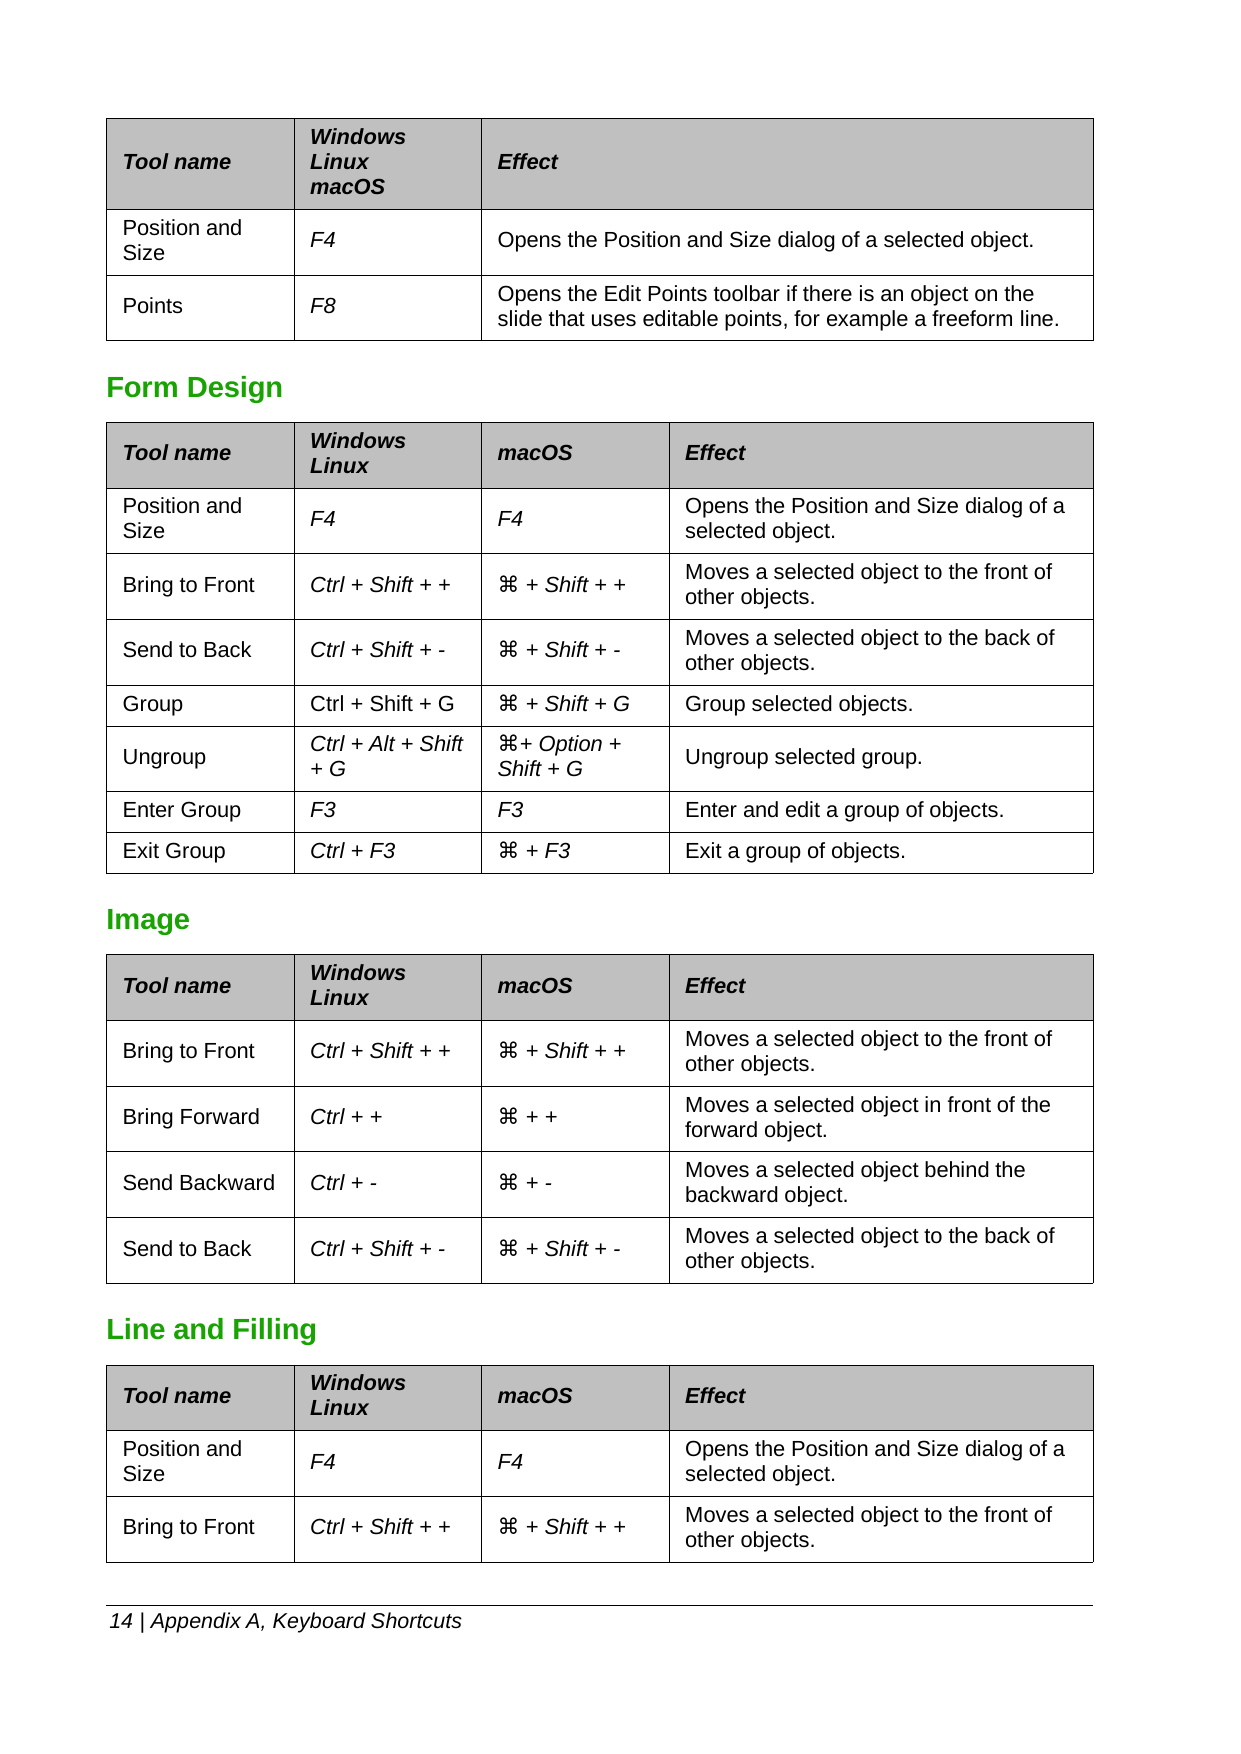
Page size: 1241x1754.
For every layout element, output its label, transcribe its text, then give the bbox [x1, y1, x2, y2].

table_cell Opens the Position and Size dialog of a selected object. [670, 489, 1093, 553]
table_cell Ctrl + Shift + + [295, 1497, 481, 1562]
table_cell Moves a selected object to the front of other objects. [670, 1021, 1093, 1086]
table_header Tool name [107, 1366, 294, 1430]
table_cell Bring to Front [107, 1497, 294, 1562]
table_cell Ctrl + Alt + Shift + G [295, 727, 481, 791]
subtitle Line and Filling [106, 1312, 1093, 1346]
table_cell Moves a selected object to the back of other objects. [670, 1218, 1093, 1283]
table_cell Enter Group [107, 792, 294, 832]
table_header macOS [482, 955, 669, 1020]
table_header Tool name [107, 119, 294, 209]
table_cell Ctrl + Shift + G [295, 686, 481, 726]
table_cell Opens the Position and Size dialog of a selected object. [670, 1431, 1093, 1496]
table_cell Position and Size [107, 489, 294, 553]
table_cell F4 [482, 489, 669, 553]
table_header Effect [670, 955, 1093, 1020]
table_cell Ctrl + Shift + - [295, 620, 481, 685]
table_header Windows Linux [295, 423, 481, 488]
table_cell F4 [295, 489, 481, 553]
table_cell F4 [295, 1431, 481, 1496]
table_cell ⌘ + - [482, 1152, 669, 1217]
table_cell ⌘ + Shift + - [482, 1218, 669, 1283]
table_cell Points [107, 276, 294, 340]
table_cell Ungroup [107, 727, 294, 791]
table_cell ⌘ + Shift + + [482, 554, 669, 619]
table_cell Exit Group [107, 833, 294, 873]
table_cell Moves a selected object behind the backward object. [670, 1152, 1093, 1217]
table_cell ⌘ + Shift + + [482, 1497, 669, 1562]
subtitle Form Design [106, 369, 1093, 403]
table_header macOS [482, 1366, 669, 1430]
table_cell ⌘ + Shift + + [482, 1021, 669, 1086]
table_cell Moves a selected object to the front of other objects. [670, 554, 1093, 619]
table_cell Opens the Edit Points toolbar if there is an object on the slide that uses editable points, for example a freeform line. [482, 276, 1093, 340]
table_cell Enter and edit a group of objects. [670, 792, 1093, 832]
table_cell Moves a selected object to the front of other objects. [670, 1497, 1093, 1562]
table_cell Ctrl + - [295, 1152, 481, 1217]
table_header Effect [670, 1366, 1093, 1430]
table_header macOS [482, 423, 669, 488]
table_cell Opens the Position and Size dialog of a selected object. [482, 210, 1093, 274]
table_cell Group selected objects. [670, 686, 1093, 726]
table_cell F3 [295, 792, 481, 832]
table_cell Bring Forward [107, 1087, 294, 1151]
table_cell Ctrl + + [295, 1087, 481, 1151]
table_header Effect [670, 423, 1093, 488]
table_cell ⌘ + F3 [482, 833, 669, 873]
table_cell ⌘ + + [482, 1087, 669, 1151]
table_header Windows Linux macOS [295, 119, 481, 209]
table_cell Position and Size [107, 1431, 294, 1496]
table_header Windows Linux [295, 955, 481, 1020]
table_cell Ctrl + Shift + - [295, 1218, 481, 1283]
subtitle Image [106, 902, 1093, 936]
table_cell Ctrl + F3 [295, 833, 481, 873]
table_cell Exit a group of objects. [670, 833, 1093, 873]
table_cell ⌘ + Shift + G [482, 686, 669, 726]
table_cell Bring to Front [107, 554, 294, 619]
table_cell Send to Back [107, 620, 294, 685]
table_cell F3 [482, 792, 669, 832]
table_header Effect [482, 119, 1093, 209]
table_header Windows Linux [295, 1366, 481, 1430]
table_cell Send to Back [107, 1218, 294, 1283]
table_cell Ungroup selected group. [670, 727, 1093, 791]
table_header Tool name [107, 423, 294, 488]
table_cell Moves a selected object in front of the forward object. [670, 1087, 1093, 1151]
table_cell F8 [295, 276, 481, 340]
table_cell F4 [482, 1431, 669, 1496]
table_cell ⌘+ Option + Shift + G [482, 727, 669, 791]
table_cell Bring to Front [107, 1021, 294, 1086]
table_cell F4 [295, 210, 481, 274]
table_cell Ctrl + Shift + + [295, 554, 481, 619]
table_cell Moves a selected object to the back of other objects. [670, 620, 1093, 685]
table_cell Position and Size [107, 210, 294, 274]
table_cell ⌘ + Shift + - [482, 620, 669, 685]
table_cell Ctrl + Shift + + [295, 1021, 481, 1086]
table_cell Send Backward [107, 1152, 294, 1217]
table_cell Group [107, 686, 294, 726]
table_header Tool name [107, 955, 294, 1020]
